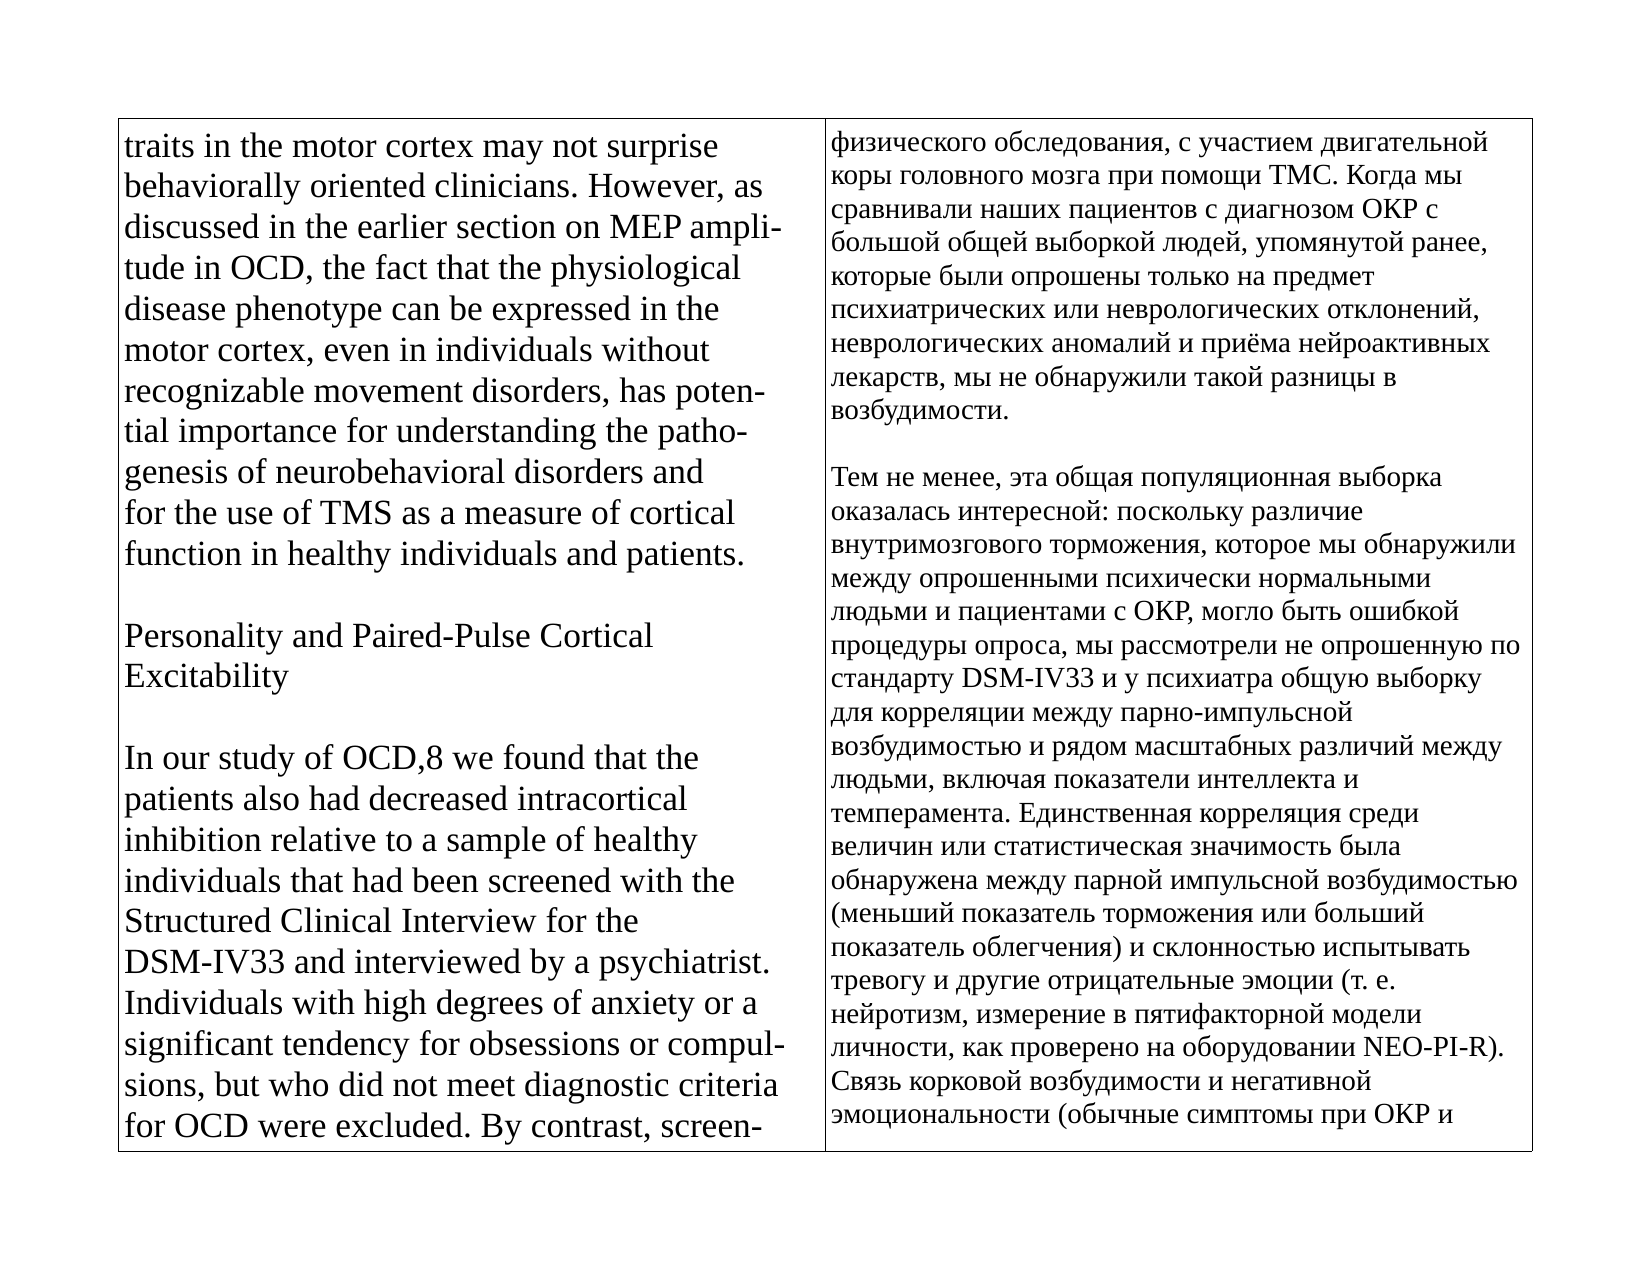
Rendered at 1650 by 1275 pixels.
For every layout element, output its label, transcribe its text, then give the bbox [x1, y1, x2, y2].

table_header traits in the motor cortex may not surprise behaviorally oriented clinicians. However, as discussed in the earlier section on MEP ampli- tude in OCD, the fact that the physiological disease phenotype can be expressed in the motor cortex, even in individuals without recognizable movement disorders, has poten- tial importance for understanding the patho- genesis of neurobehavioral disorders and for the use of TMS as a measure of cortical function in healthy individuals and patients. Personality and Paired-Pulse Cortical Excitability In our study of OCD,8 we found that the patients also had decreased intracortical inhibition relative to a sample of healthy individuals that had been screened with the Structured Clinical Interview for the DSM-IV33 and interviewed by a psychiatrist. Individuals with high degrees of anxiety or a significant tendency for obsessions or compul- sions, but who did not meet diagnostic criteria for OCD were excluded. By contrast, screen- [119, 119, 825, 1151]
table_header физического обследования, с участием двигательной коры головного мозга при помощи ТМС. Когда мы сравнивали наших пациентов с диагнозом ОКР с большой общей выборкой людей, упомянутой ранее, которые были опрошены только на предмет психиатрических или неврологических отклонений, неврологических аномалий и приёма нейроактивных лекарств, мы не обнаружили такой разницы в возбудимости. Тем не менее, эта общая популяционная выборка оказалась интересной: поскольку различие внутримозгового торможения, которое мы обнаружили между опрошенными психически нормальными людьми и пациентами с ОКР, могло быть ошибкой процедуры опроса, мы рассмотрели не опрошенную по стандарту DSM-IV33 и у психиатра общую выборку для корреляции между парно-импульсной возбудимостью и рядом масштабных различий между людьми, включая показатели интеллекта и темперамента. Единственная корреляция среди величин или статистическая значимость была обнаружена между парной импульсной возбудимостью (меньший показатель торможения или больший показатель облегчения) и склонностью испытывать тревогу и другие отрицательные эмоции (т. е. нейротизм, измерение в пятифакторной модели личности, как проверено на оборудовании NEO-PI-R). Связь корковой возбудимости и негативной эмоциональности (обычные симптомы при ОКР и [826, 119, 1532, 1151]
